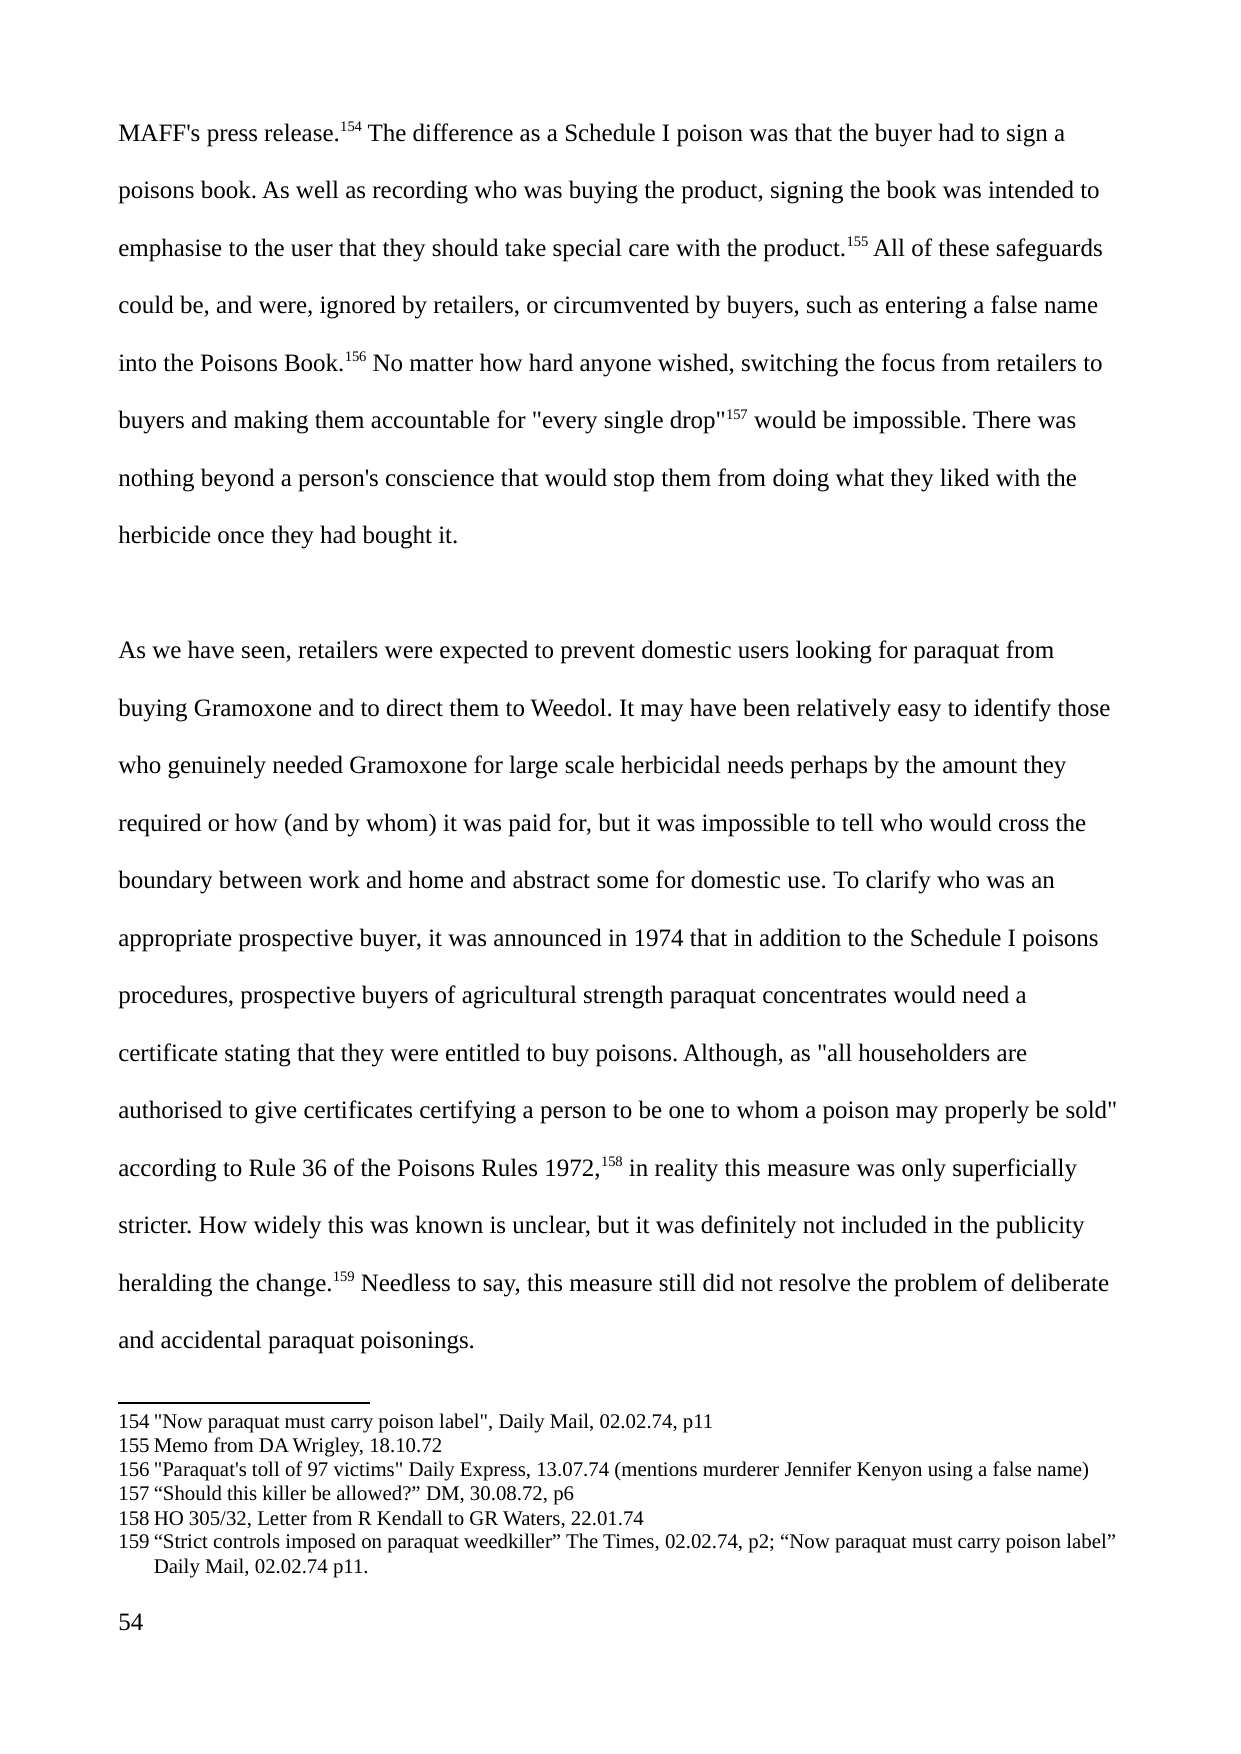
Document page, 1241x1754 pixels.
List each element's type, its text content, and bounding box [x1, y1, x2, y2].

text MAFF's press release. The difference as a Schedule I poison was that the buyer had to sign a poisons book. As well as recording who was buying the product, signing the book was intended to emphasise to the user that they should take special care with the product. All of these safeguards could be, and were, ignored by retailers, or circumvented by buyers, such as entering a false name into the Poisons Book. No matter how hard anyone wished, switching the focus from retailers to buyers and making them accountable for "every single drop" would be impossible. There was nothing beyond a person's conscience that would stop them from doing what they liked with the herbicide once they had bought it. [118, 118, 1122, 549]
text “Strict controls imposed on paraquat weedkiller” The Times, 02.02.74, p2; “Now paraquat must carry poison label” Daily Mail, 02.02.74 p11. [118, 1529, 1122, 1578]
text "Now paraquat must carry poison label", Daily Mail, 02.02.74, p11 [118, 1409, 1122, 1433]
text As we have seen, retailers were expected to prevent domestic users looking for paraquat from buying Gramoxone and to direct them to Weedol. It may have been relatively easy to identify those who genuinely needed Gramoxone for large scale herbicidal needs perhaps by the amount they required or how (and by whom) it was paid for, but it was impossible to tell who would cross the boundary between work and home and abstract some for domestic use. To clarify who was an appropriate prospective buyer, it was announced in 1974 that in addition to the Schedule I poisons procedures, prospective buyers of agricultural strength paraquat concentrates would need a certificate stating that they were entitled to buy poisons. Although, as "all householders are authorised to give certificates certifying a person to be one to whom a poison may properly be sold" according to Rule 36 of the Poisons Rules 1972, in reality this measure was only superficially stricter. How widely this was known is unclear, but it was definitely not included in the publicity heralding the change. Needless to say, this measure still did not resolve the problem of deliberate and accidental paraquat poisonings. [118, 636, 1122, 1354]
text "Paraquat's toll of 97 victims" Daily Express, 13.07.74 (mentions murderer Jennifer Kenyon using a false name) [118, 1457, 1122, 1481]
text Memo from DA Wrigley, 18.10.72 [118, 1433, 1122, 1457]
text HO 305/32, Letter from R Kendall to GR Waters, 22.01.74 [118, 1505, 1122, 1529]
text “Should this killer be allowed?” DM, 30.08.72, p6 [118, 1481, 1122, 1505]
